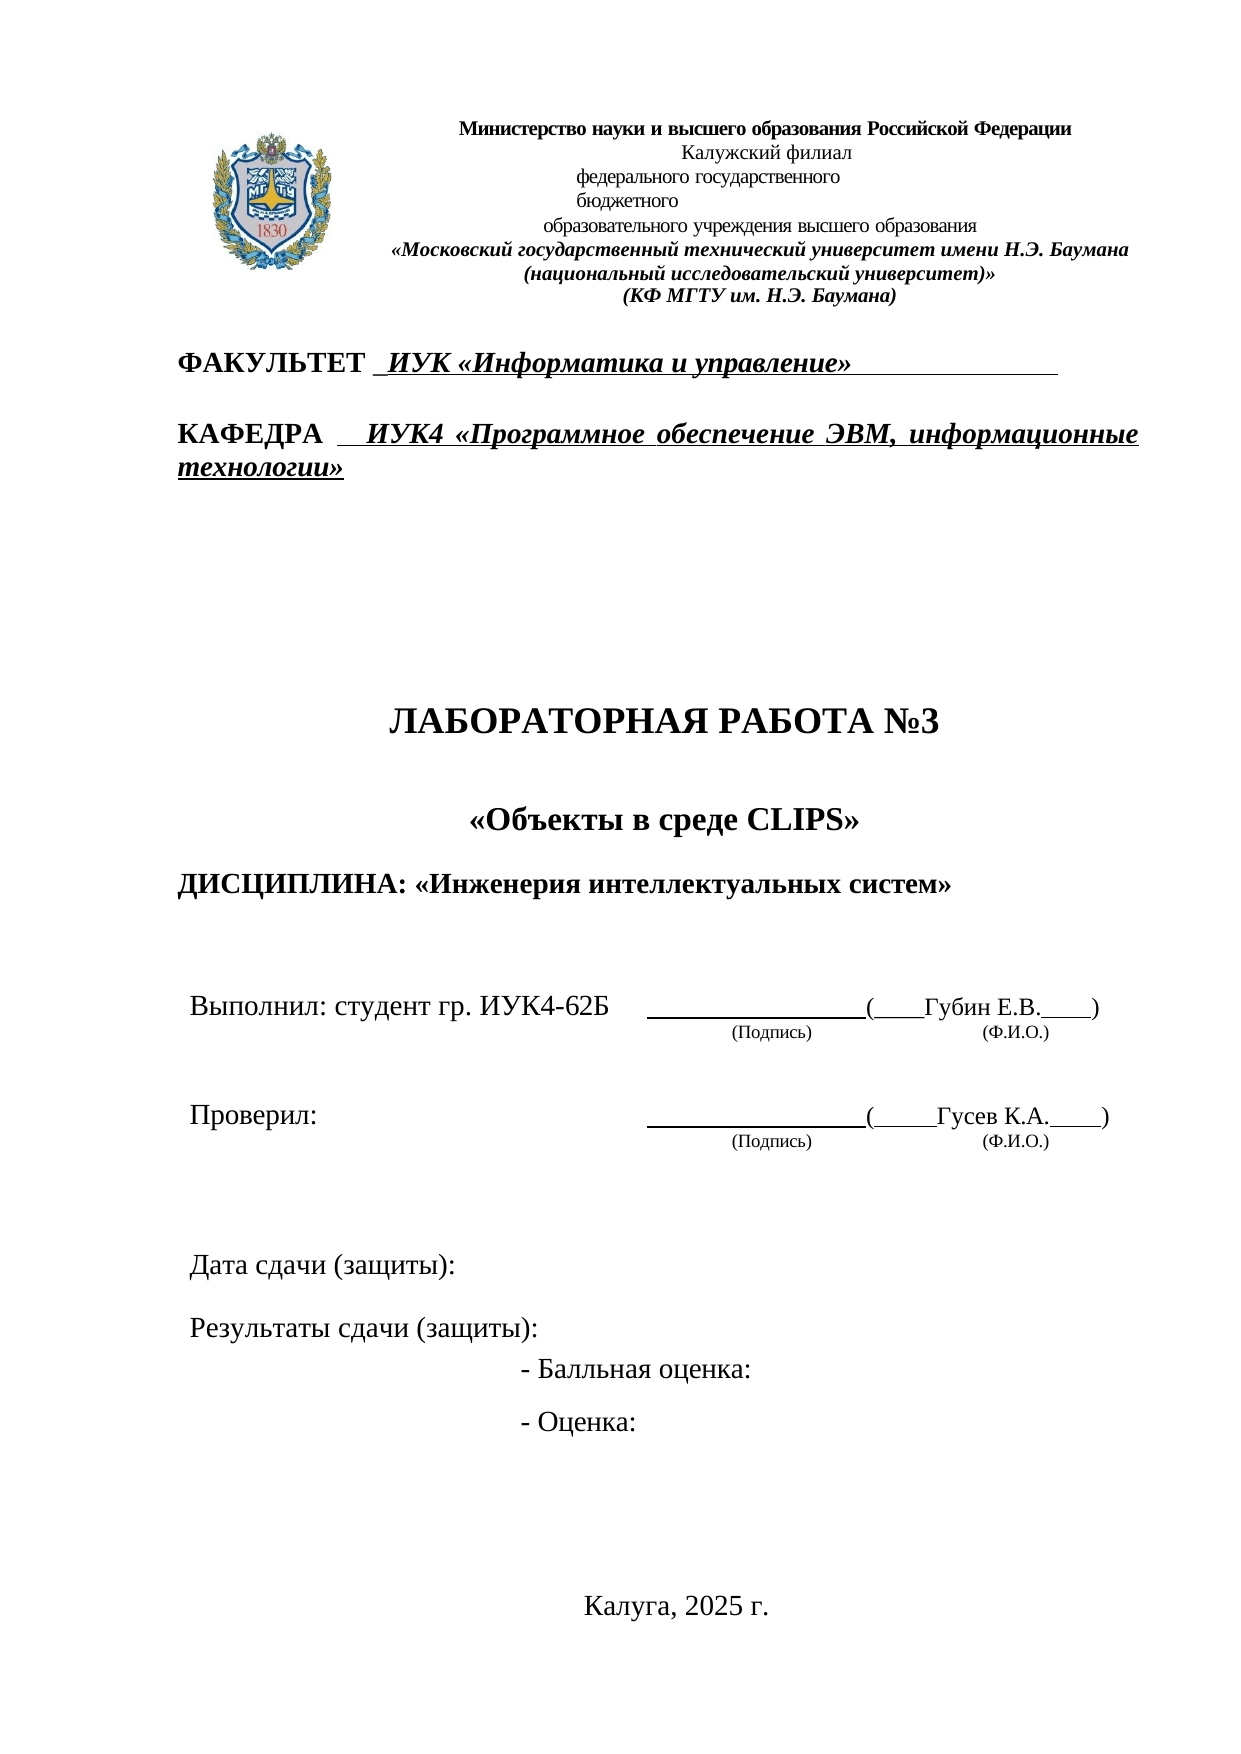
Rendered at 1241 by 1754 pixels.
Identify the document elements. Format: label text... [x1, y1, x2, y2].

table_cell Калуга, 2025 г. [184, 1515, 1115, 1624]
table_header Выполнил: студент гр. ИУК4-62Б [184, 989, 629, 1070]
title ЛАБОРАТОРНАЯ РАБОТА №3 [177, 698, 1152, 742]
table_cell [629, 1200, 1115, 1348]
text ФАКУЛЬТЕТ _ИУК «Информатика и управление» [177, 345, 1152, 378]
table_header Министерство науки и высшего образования Российской Федерации Калужский филиал федерального государственного бюджетного образовательного учреждения высшего образования «Московский государственный технический университет имени Н.Э. Баумана (национальный исследовательский университет)» (КФ МГТУ им. Н.Э. Баумана) [361, 117, 1134, 307]
table_header [208, 117, 361, 307]
table_header (____Губин Е.В. ) (Подпись) (Ф.И.О.) [629, 989, 1115, 1070]
text «Объекты в среде CLIPS» [177, 799, 1151, 837]
table_cell Проверил: [184, 1070, 629, 1200]
text КАФЕДРА ИУК4 «Программное обеспечение ЭВМ, информационные технологии» [177, 416, 1148, 483]
table_cell ( Гусев К.А. ) (Подпись) (Ф.И.О.) [629, 1070, 1115, 1200]
picture [212, 132, 332, 270]
table_cell Балльная оценка: Оценка: [184, 1348, 1115, 1515]
table_cell Дата сдачи (защиты): Результаты сдачи (защиты): [184, 1200, 629, 1348]
subtitle ДИСЦИПЛИНА: «Инженерия интеллектуальных систем» [177, 866, 1152, 900]
